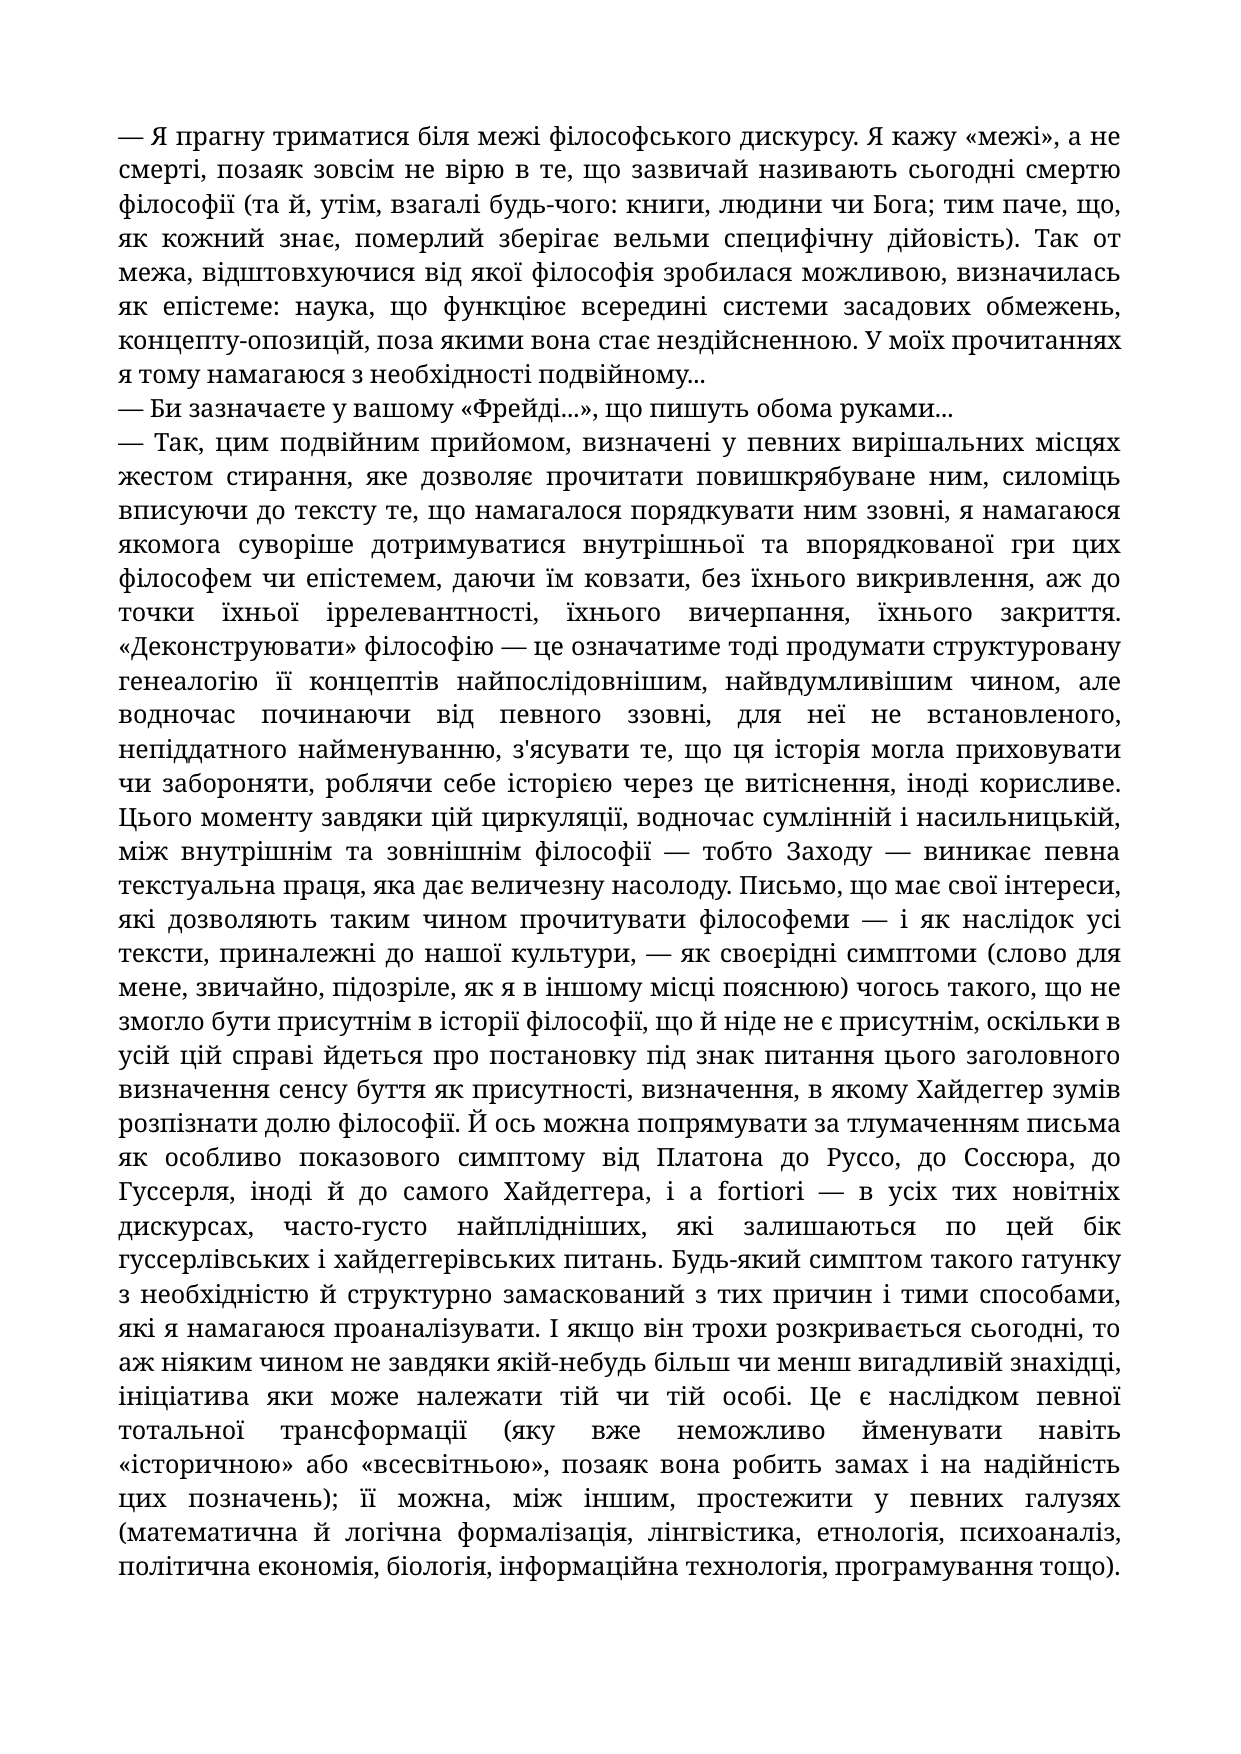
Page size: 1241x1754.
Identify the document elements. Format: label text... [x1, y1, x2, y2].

text — Я прагну триматися біля межі філософського дискурсу. Я кажу «межі», а не смерті, позаяк зовсім не вірю в те, що зазвичай називають сьогодні смертю філософії (та й, утім, взагалі будь-чого: книги, людини чи Бога; тим паче, що, як кожний знає, померлий зберігає вельми специфічну дійовість). Так от межа, відштовхуючися від якої філософія зробилася можливою, визначилась як епістеме: наука, що функціює всередині системи засадових обмежень, концепту-опозицій, поза якими вона стає нездійсненною. У моїх прочитаннях я тому намагаюся з необхідності подвійному... [118, 118, 1122, 391]
text — Так, цим подвійним прийомом, визначені у певних вирішальних місцях жестом стирання, яке дозволяє прочитати повишкрябуване ним, силоміць вписуючи до тексту те, що намагалося порядкувати ним ззовні, я намагаюся якомога суворіше дотримуватися внутрішньої та впорядкованої гри цих філософем чи епістемем, даючи їм ковзати, без їхнього викривлення, аж до точки їхньої іррелевантності, їхнього вичерпання, їхнього закриття. «Деконструювати» філософію — це означатиме тоді продумати структуровану генеалогію її концептів найпослідовнішим, найвдумливішим чином, але водночас починаючи від певного ззовні, для неї не встановленого, непіддатного найменуванню, з'ясувати те, що ця історія могла приховувати чи забороняти, роблячи себе історією через це витіснення, іноді корисливе. Цього моменту завдяки цій циркуляції, водночас сумлінній і насильницькій, між внутрішнім та зовнішнім філософії — тобто Заходу — виникає певна текстуальна праця, яка дає величезну насолоду. Письмо, що має свої інтереси, які дозволяють таким чином прочитувати філософеми — і як наслідок усі тексти, приналежні до нашої культури, — як своєрідні симптоми (слово для мене, звичайно, підозріле, як я в іншому місці пояснюю) чогось такого, що не змогло бути присутнім в історії філософії, що й ніде не є присутнім, оскільки в усій цій справі йдеться про постановку під знак питання цього заголовного визначення сенсу буття як присутності, визначення, в якому Хайдеггер зумів розпізнати долю філософії. Й ось можна попрямувати за тлумаченням письма як особливо показового симптому від Платона до Руссо, до Соссюра, до Гуссерля, іноді й до самого Хайдеггера, і а fortiori — в усіх тих новітніх дискурсах, часто-густо найплідніших, які залишаються по цей бік гуссерлівських і хайдеггерівських питань. Будь-який симптом такого гатунку з необхідністю й структурно замаскований з тих причин і тими способами, які я намагаюся проаналізувати. І якщо він трохи розкривається сьогодні, то аж ніяким чином не завдяки якій-небудь більш чи менш вигадливій знахідці, ініціатива яки може належати тій чи тій особі. Це є наслідком певної тотальної трансформації (яку вже неможливо йменувати навіть «історичною» або «всесвітньою», позаяк вона робить замах і на надійність цих позначень); її можна, між іншим, простежити у певних галузях (математична й логічна формалізація, лінгвістика, етнологія, психоаналіз, політична економія, біологія, інформаційна технологія, програмування тощо). [118, 425, 1122, 1583]
text — Би зазначаєте у вашому «Фрейді...», що пишуть обома руками... [118, 391, 1122, 425]
